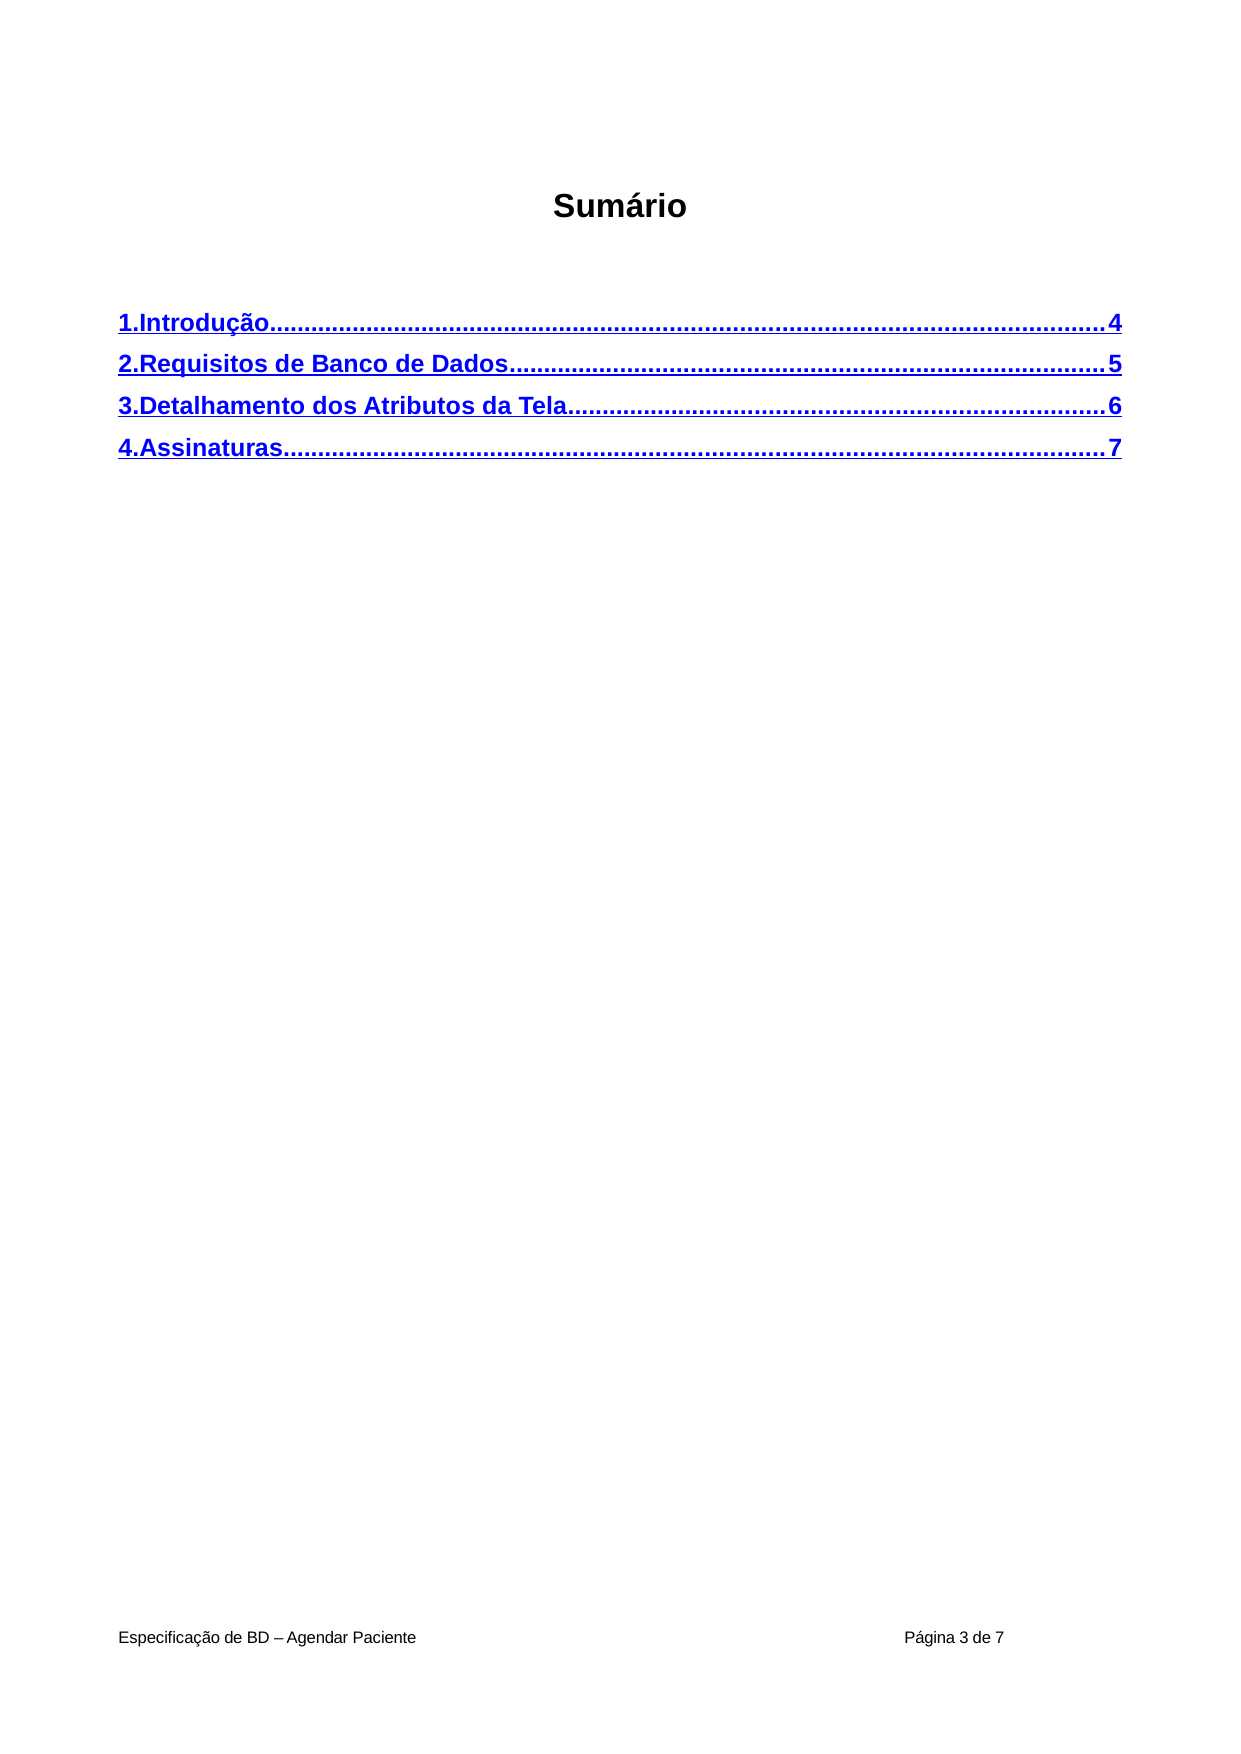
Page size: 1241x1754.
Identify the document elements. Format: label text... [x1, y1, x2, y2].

text 1.Introdução 4 [118, 308, 1122, 333]
text 3.Detalhamento dos Atributos da Tela 6 [118, 391, 1122, 416]
text 4.Assinaturas 7 [118, 432, 1122, 458]
text 2.Requisitos de Banco de Dados 5 [118, 349, 1122, 374]
title Sumário [118, 186, 1122, 224]
